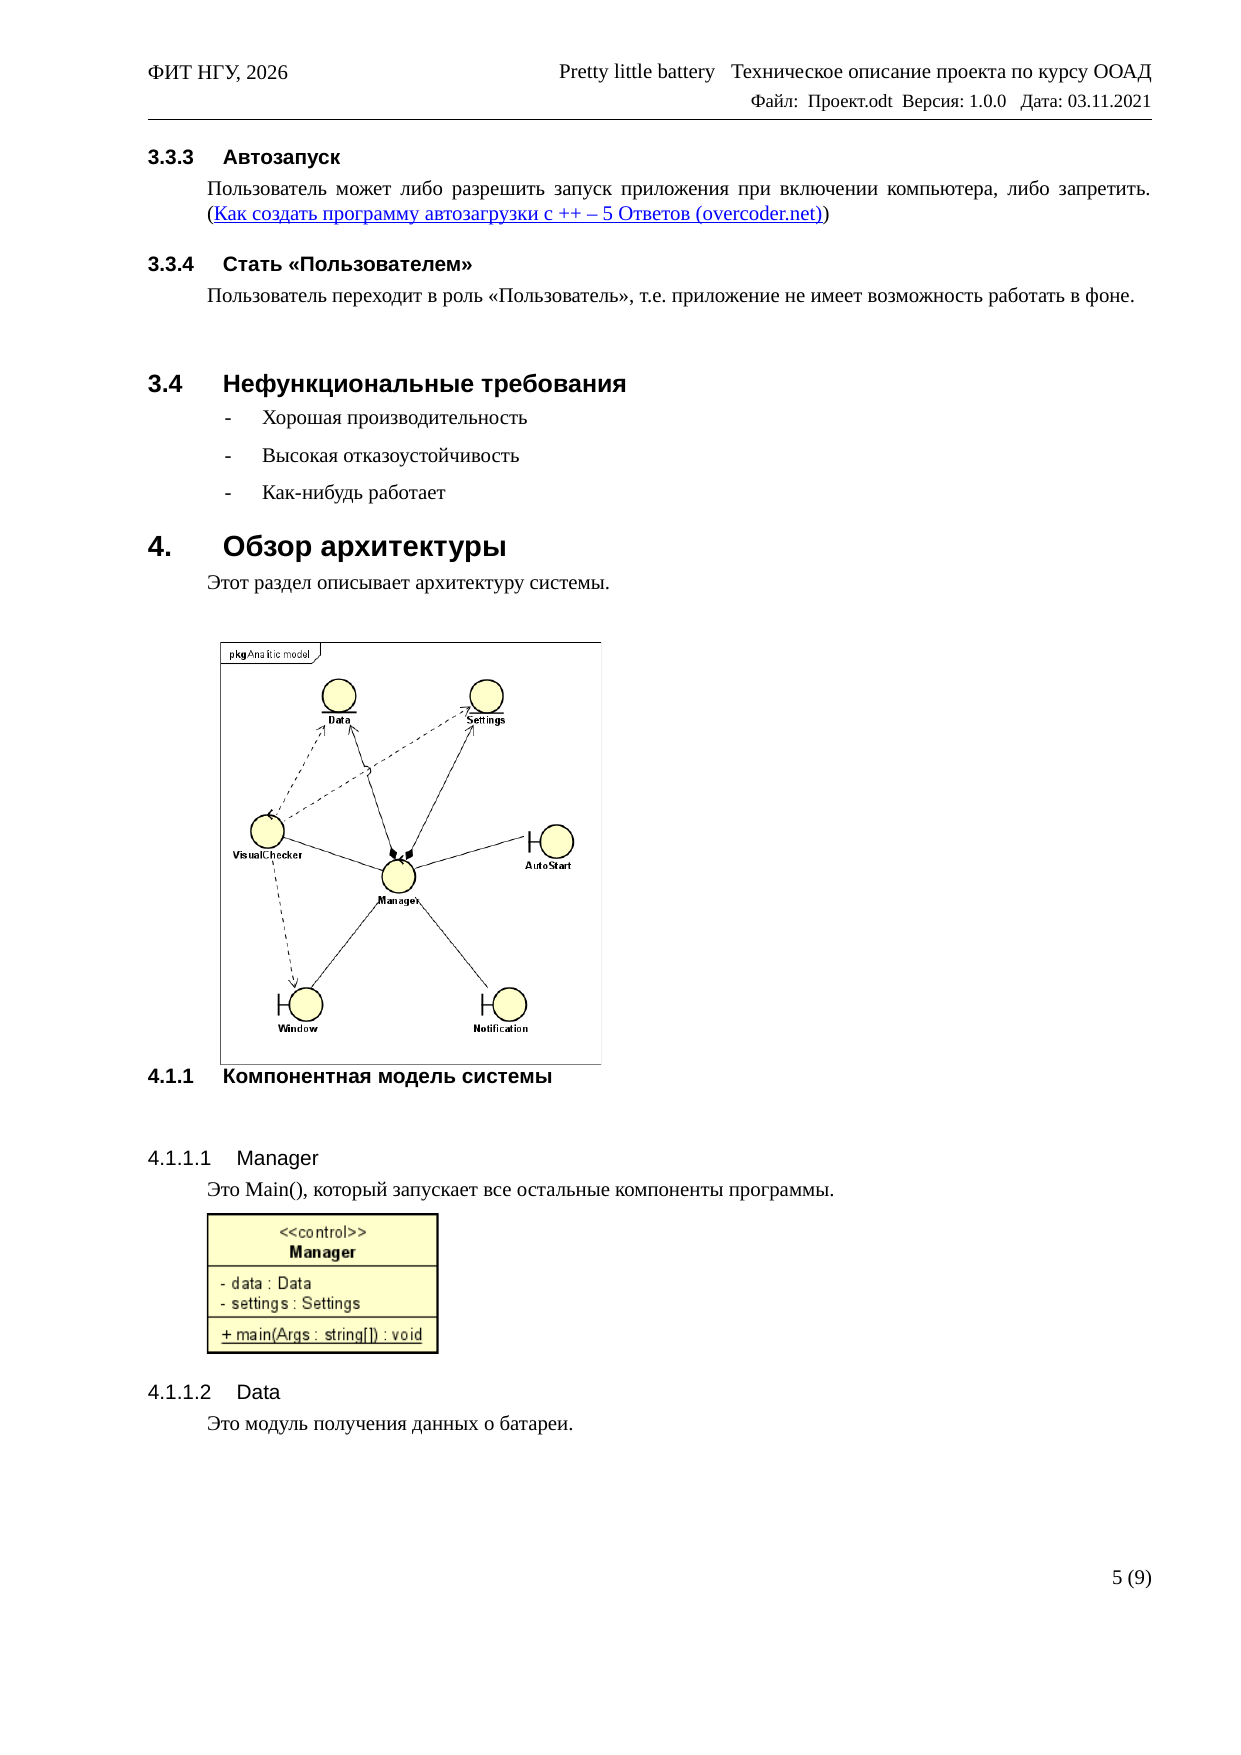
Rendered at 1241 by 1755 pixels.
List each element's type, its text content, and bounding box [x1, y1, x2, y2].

list Автозапуск [148, 144, 1152, 169]
list Data [148, 1379, 1152, 1404]
text Этот раздел описывает архитектуру системы. [207, 569, 1152, 594]
list Стать «Пользователем» [148, 250, 1152, 275]
text Пользователь переходит в роль «Пользователь», т.е. приложение не имеет возможность работать в фоне. [207, 282, 1152, 307]
text Это Main(), который запускает все остальные компоненты программы. [207, 1176, 1152, 1201]
list Обзор архитектуры [148, 529, 1152, 563]
list Нефункциональные требования [148, 369, 1152, 398]
text Пользователь может либо разрешить запуск приложения при включении компьютера, либо запретить. (Как создать программу автозагрузки c ++ – 5 Ответов (overcoder.net)) [207, 175, 1152, 225]
list Компонентная модель системы [148, 619, 1152, 1088]
list Высокая отказоустойчивость [224, 442, 1152, 467]
text Это модуль получения данных о батареи. [207, 1410, 1152, 1435]
list Хорошая производительность [224, 404, 1152, 429]
list Manager [148, 1144, 1152, 1169]
list Как-нибудь работает [224, 479, 1152, 504]
